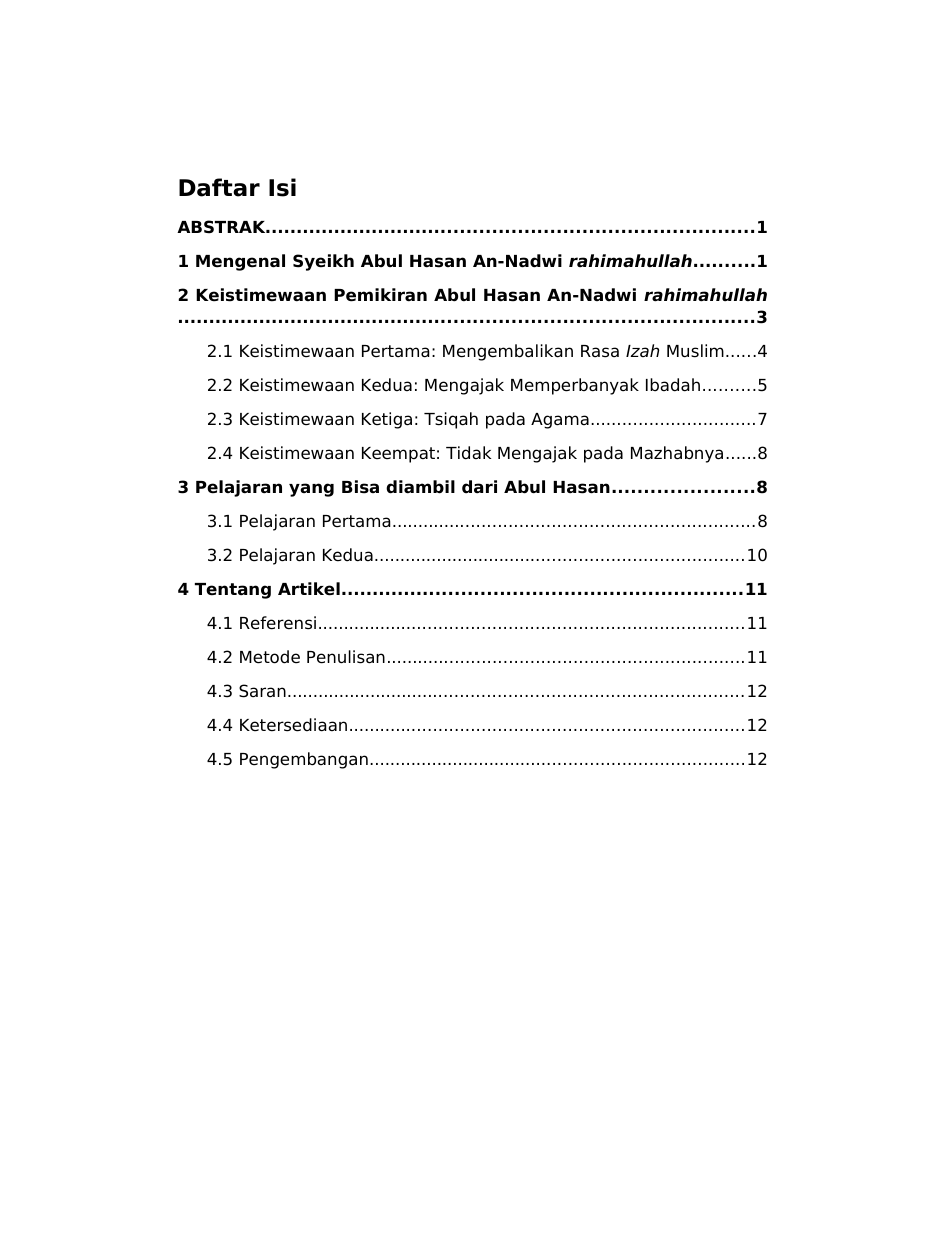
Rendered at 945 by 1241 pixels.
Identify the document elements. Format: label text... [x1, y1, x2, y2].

text 4 Tentang Artikel 11 [177, 580, 768, 599]
text 4.1 Referensi 11 [207, 614, 768, 633]
text 3.1 Pelajaran Pertama 8 [207, 512, 768, 531]
text 4.3 Saran 12 [207, 682, 768, 701]
text 2.4 Keistimewaan Keempat: Tidak Mengajak pada Mazhabnya 8 [207, 444, 768, 463]
text 2.1 Keistimewaan Pertama: Mengembalikan Rasa Izah Muslim 4 [207, 342, 768, 362]
text 3 Pelajaran yang Bisa diambil dari Abul Hasan 8 [177, 478, 768, 497]
text 4.4 Ketersediaan 12 [207, 716, 768, 735]
text 2.2 Keistimewaan Kedua: Mengajak Memperbanyak Ibadah 5 [207, 376, 768, 396]
text 4.5 Pengembangan 12 [207, 750, 768, 769]
text 1 Mengenal Syeikh Abul Hasan An-Nadwi rahimahullah 1 [177, 252, 768, 271]
text 3.2 Pelajaran Kedua 10 [207, 546, 768, 565]
text 4.2 Metode Penulisan 11 [207, 648, 768, 667]
subtitle Daftar Isi [177, 175, 768, 202]
text 2.3 Keistimewaan Ketiga: Tsiqah pada Agama 7 [207, 410, 768, 429]
text ABSTRAK 1 [177, 218, 768, 237]
text 2 Keistimewaan Pemikiran Abul Hasan An-Nadwi rahimahullah 3 [177, 286, 768, 328]
